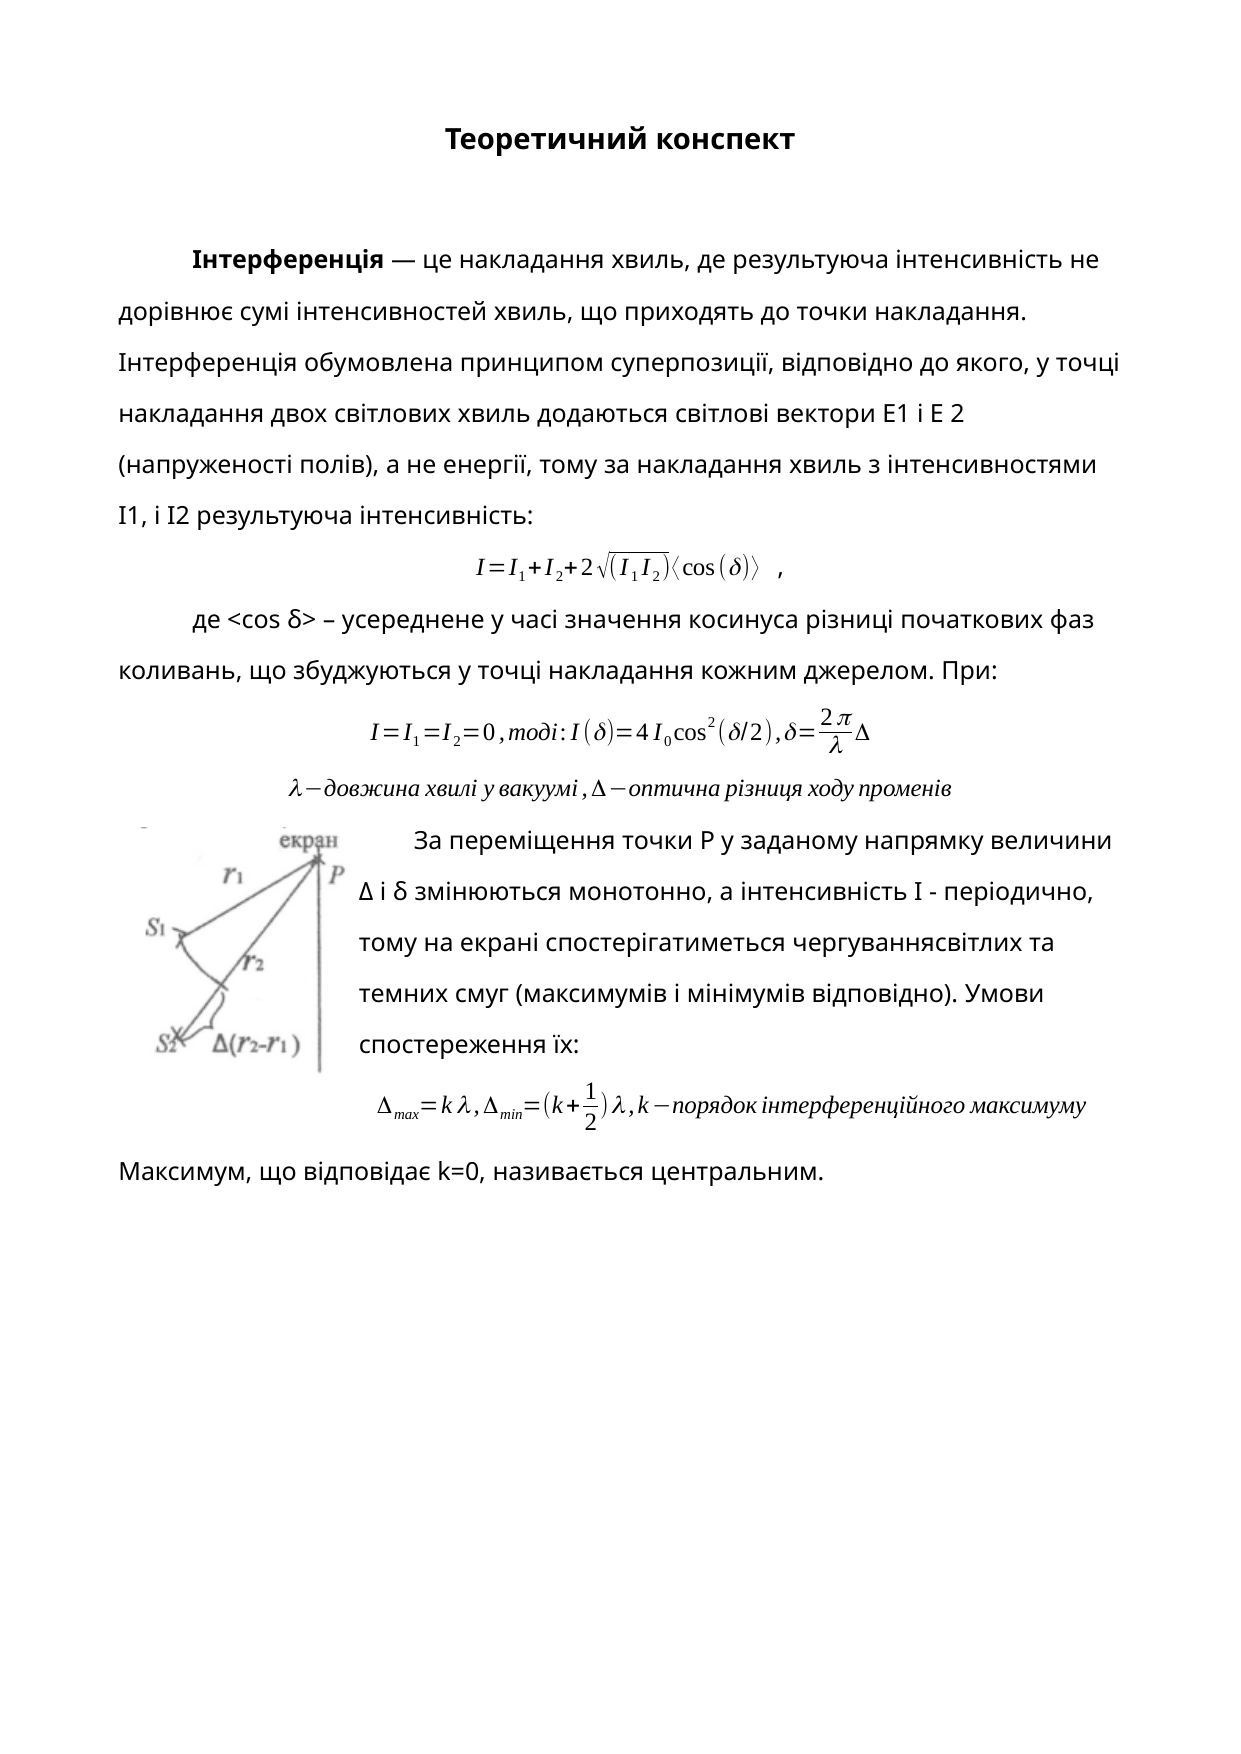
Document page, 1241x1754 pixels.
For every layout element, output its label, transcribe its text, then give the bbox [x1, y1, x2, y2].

text Інтерференція — це накладання хвиль, де результуюча інтенсивність не дорівнює сумі інтенсивностей хвиль, що приходять до точки накладання. Інтерференція обумовлена принципом суперпозиції, відповідно до якого, у точці накладання двох світлових хвиль додаються світлові вектори E1 і E 2 (напруженості полів), а не енергії, тому за накладання хвиль з інтенсивностями I1, і I2 результуюча інтенсивність: [118, 237, 1122, 532]
text За переміщення точки Ρ у заданому напрямку величини Δ і δ змінюються монотонно, а інтенсивність I - періодично, тому на екрані спостерігатиметься чергуваннясвітлих та темних смуг (максимумів і мінімумів відповідно). Умови спостереження їх: [118, 822, 1122, 1061]
text , [118, 549, 1122, 585]
text Теоретичний конспект [118, 118, 1122, 158]
picture [121, 827, 359, 1084]
text де <cos δ> – усереднене у часі значення косинуса різниці початкових фаз коливань, що збуджуються у точці накладання кожним джерелом. При: [118, 602, 1122, 687]
text Максимум, що відповідає k=0, називається центральним. [118, 1154, 1122, 1188]
